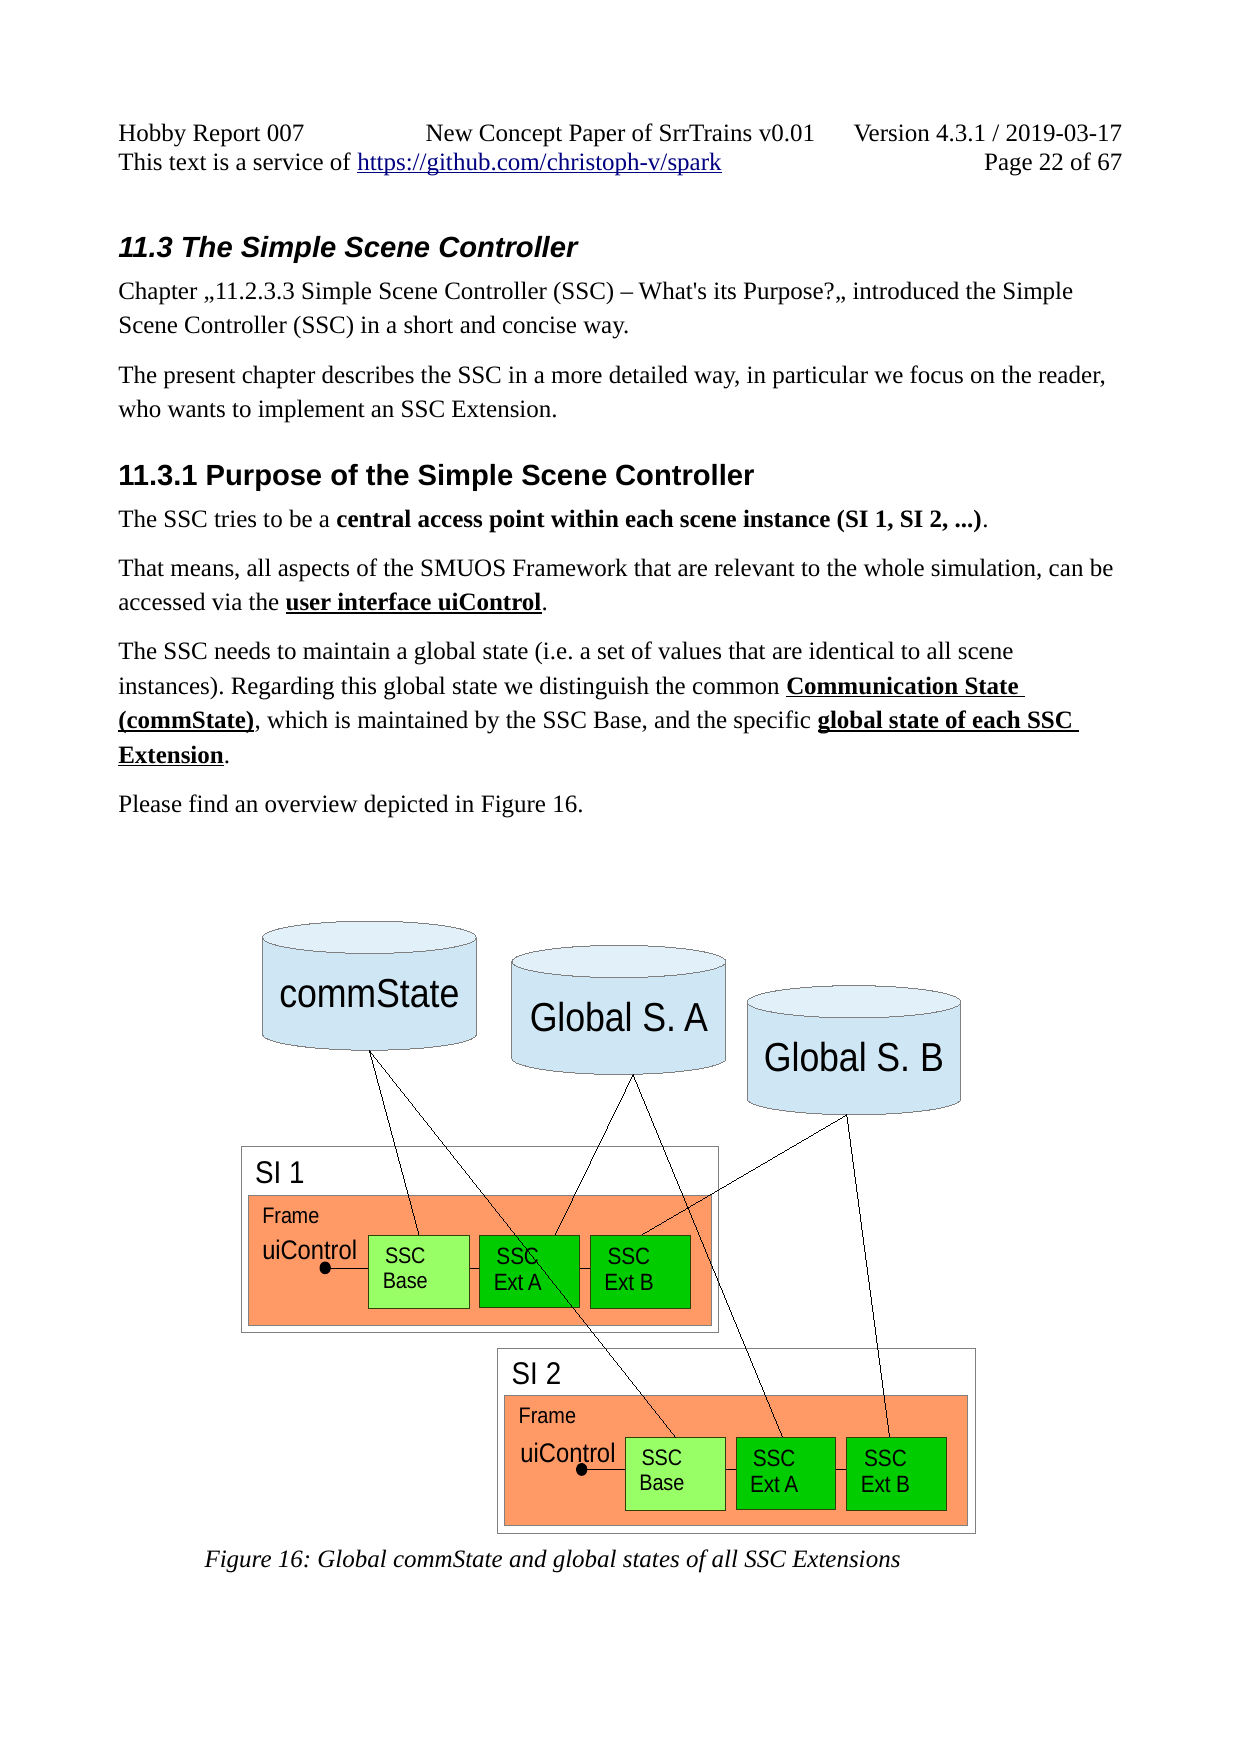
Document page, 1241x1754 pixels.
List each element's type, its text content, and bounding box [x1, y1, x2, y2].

text The SSC tries to be a central access point within each scene instance (SI 1, SI 2, ...). [118, 504, 1122, 533]
list Chapter „11.2.3.3 Simple Scene Controller (SSC) – What's its Purpose?„ introduced the Simple Scene Controller (SSC) in a short and concise way. [118, 276, 1122, 339]
text That means, all aspects of the SMUOS Framework that are relevant to the whole simulation, can be accessed via the user interface uiControl. [118, 553, 1122, 616]
text The SSC needs to maintain a global state (i.e. a set of values that are identical to all scene instances). Regarding this global state we distinguish the common Communication State (commState), which is maintained by the SSC Base, and the specific global state of each SSC Extension. [118, 636, 1122, 769]
subtitle 11.3 The Simple Scene Controller [118, 230, 1122, 264]
text Please find an overview depicted in Figure 16. [118, 789, 1122, 818]
subtitle 11.3.1 Purpose of the Simple Scene Controller [118, 458, 1122, 491]
text Figure 16: Global commState and global states of all SSC Extensions [204, 899, 994, 1573]
text The present chapter describes the SSC in a more detailed way, in particular we focus on the reader, who wants to implement an SSC Extension. [118, 360, 1122, 423]
